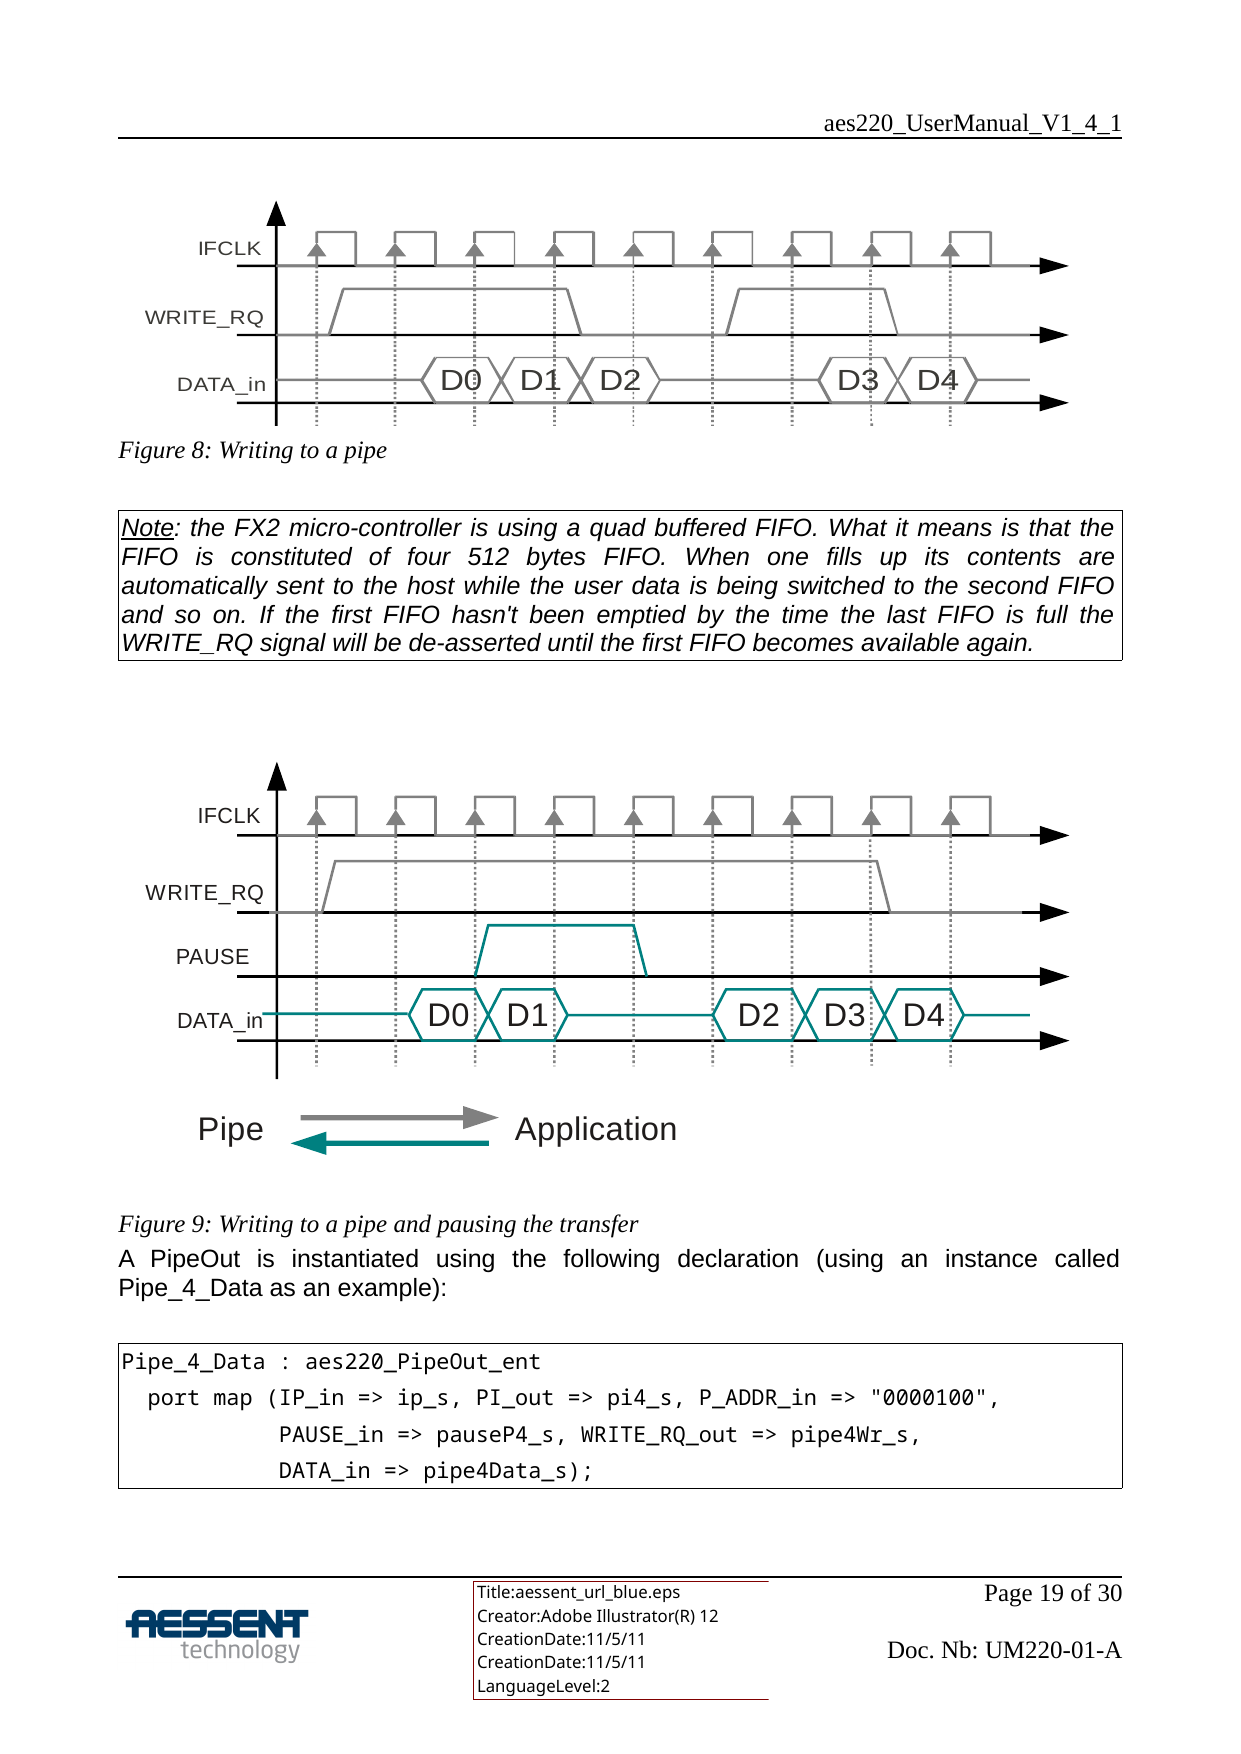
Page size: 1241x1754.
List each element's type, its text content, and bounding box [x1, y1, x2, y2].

picture [117, 1603, 317, 1670]
text PAUSE_in => pauseP4_s, WRITE_RQ_out => pipe4Wr_s, [119, 1416, 1122, 1448]
text port map (IP_in => ip_s, PI_out => pi4_s, P_ADDR_in => "0000100", [119, 1379, 1122, 1412]
text Figure 9: Writing to a pipe and pausing the transfer [118, 714, 1122, 1237]
text Figure 8: Writing to a pipe [118, 187, 1122, 464]
text DATA_in => pipe4Data_s); [119, 1452, 1122, 1488]
text Pipe_4_Data : aes220_PipeOut_ent [119, 1344, 1122, 1376]
text A PipeOut is instantiated using the following declaration (using an instance called Pipe_4_Data as an example): [118, 1244, 1122, 1301]
text Note: the FX2 micro-controller is using a quad buffered FIFO. What it means is that the FIFO is constituted of four 512 bytes FIFO. When one fills up its contents are automatically sent to the host while the user data is being switched to the second FIFO and so on. If the first FIFO hasn't been emptied by the time the last FIFO is full the WRITE_RQ signal will be de-asserted until the first FIFO becomes available again. [119, 511, 1122, 660]
